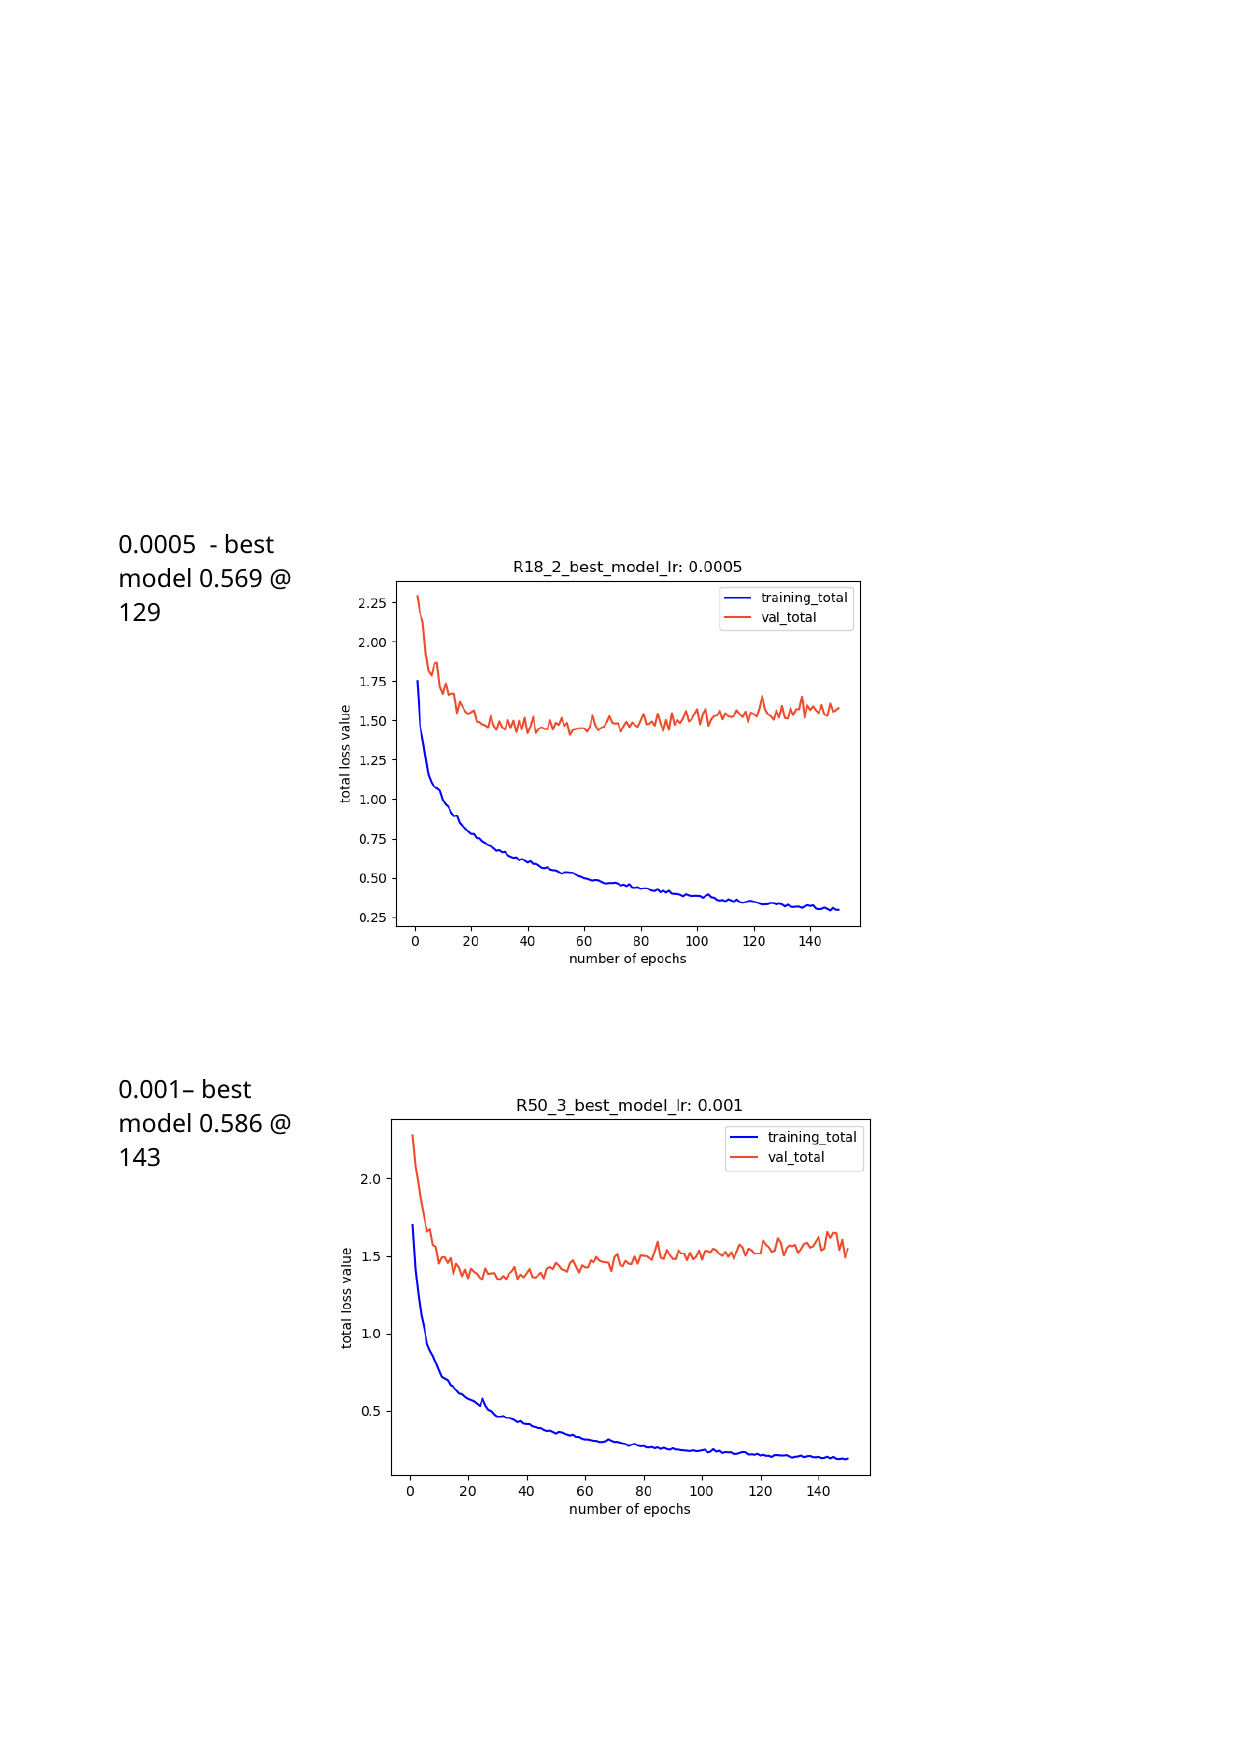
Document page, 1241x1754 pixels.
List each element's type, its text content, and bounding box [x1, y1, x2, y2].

text [930, 1072, 1122, 1174]
text [919, 527, 1122, 629]
text 0.001– best model 0.586 @ 143 [118, 1072, 313, 1174]
text 0.0005 - best model 0.569 @ 129 [118, 527, 321, 629]
picture [321, 526, 919, 975]
picture [313, 1063, 930, 1526]
